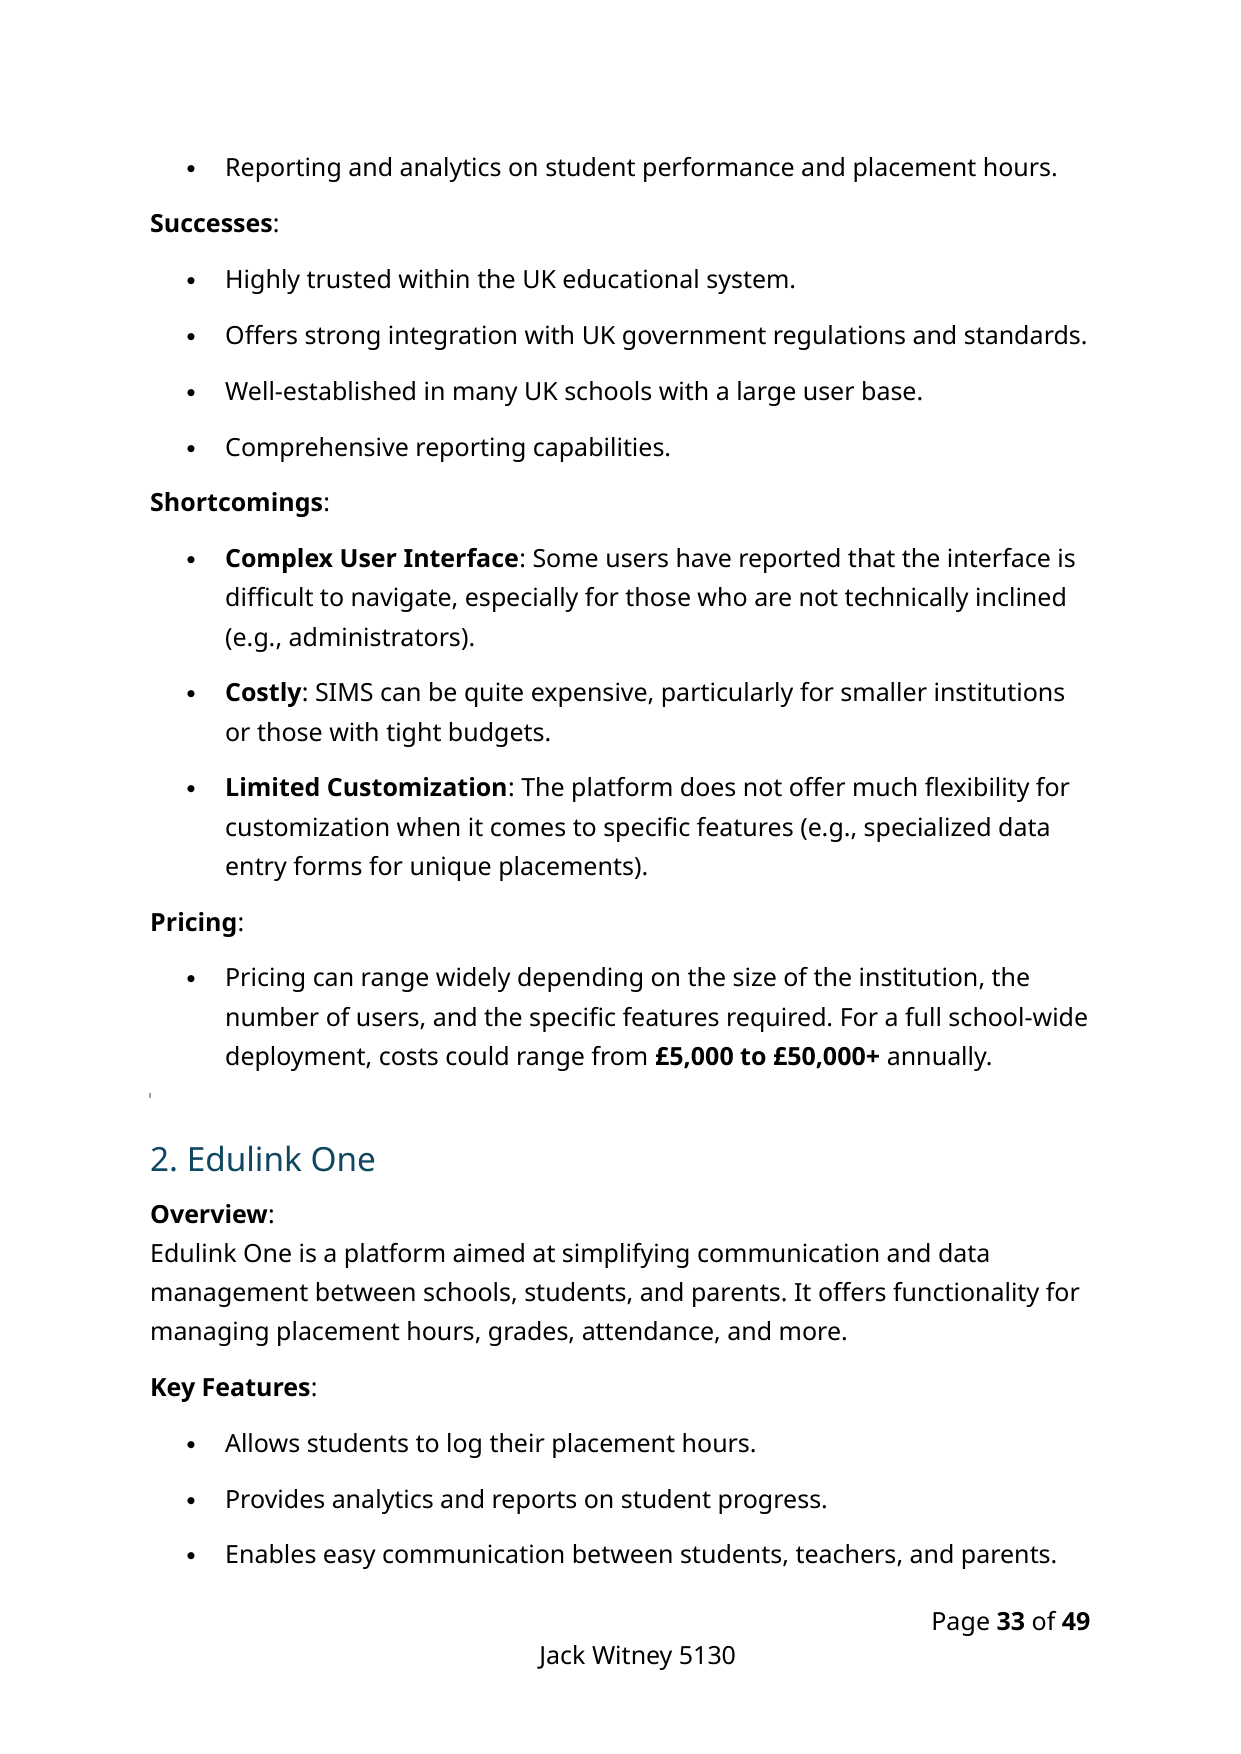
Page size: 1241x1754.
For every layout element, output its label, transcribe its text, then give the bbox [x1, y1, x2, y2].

text Shortcomings: [150, 485, 1090, 519]
list Enables easy communication between students, teachers, and parents. [187, 1537, 1090, 1571]
text Overview: Edulink One is a platform aimed at simplifying communication and data management between schools, students, and parents. It offers functionality for managing placement hours, grades, attendance, and more. [150, 1196, 1090, 1348]
list Costly: SIMS can be quite expensive, particularly for smaller institutions or those with tight budgets. [187, 675, 1090, 748]
text Successes: [150, 206, 1090, 240]
list Limited Customization: The platform does not offer much flexibility for customization when it comes to specific features (e.g., specialized data entry forms for unique placements). [187, 770, 1090, 882]
list Complex User Interface: Some users have reported that the interface is difficult to navigate, especially for those who are not technically inclined (e.g., administrators). [187, 541, 1090, 653]
subtitle 2. Edulink One [150, 1136, 1090, 1181]
list Comprehensive reporting capabilities. [187, 429, 1090, 463]
list Allows students to log their placement hours. [187, 1426, 1090, 1459]
list Provides analytics and reports on student progress. [187, 1481, 1090, 1515]
text Pricing: [150, 904, 1090, 938]
list Highly trusted within the UK educational system. [187, 262, 1090, 296]
list Offers strong integration with UK government regulations and standards. [187, 317, 1090, 352]
list Pricing can range widely depending on the size of the institution, the number of users, and the specific features required. For a full school-wide deployment, costs could range from £5,000 to £50,000+ annually. [187, 960, 1090, 1072]
list Well-established in many UK schools with a large user base. [187, 373, 1090, 407]
text Key Features: [150, 1370, 1090, 1404]
list Reporting and analytics on student performance and placement hours. [187, 150, 1090, 184]
